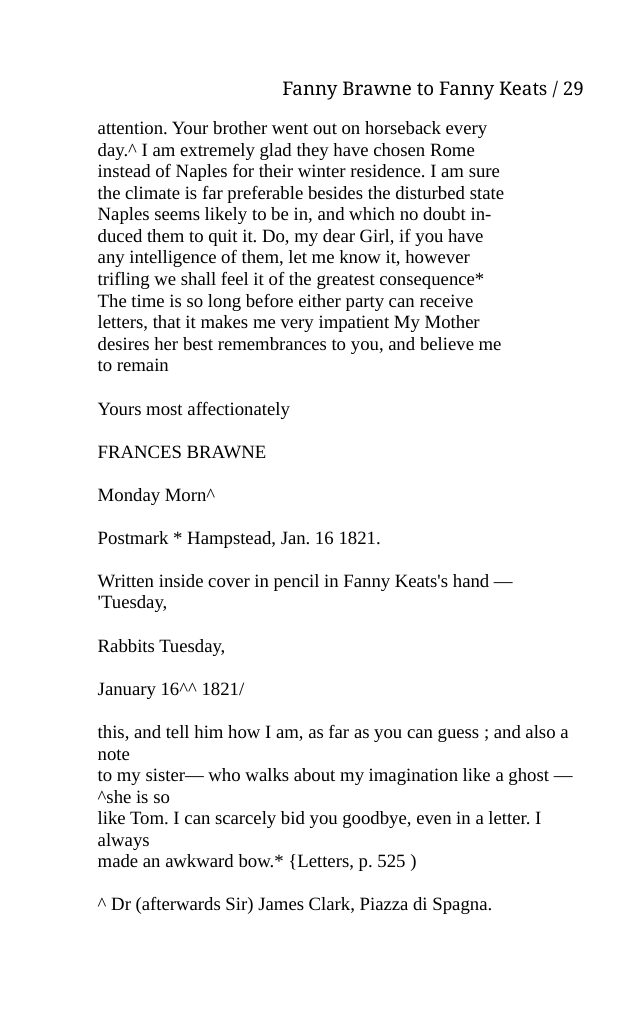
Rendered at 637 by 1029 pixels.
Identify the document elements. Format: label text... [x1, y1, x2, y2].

text January 16^^ 1821/ [97, 678, 583, 699]
text Monday Morn^ [97, 484, 583, 505]
text Yours most affectionately [97, 397, 583, 419]
text letters, that it makes me very impatient My Mother [97, 311, 583, 333]
text trifling we shall feel it of the greatest consequence* [97, 268, 583, 289]
text attention. Your brother went out on horseback every [97, 117, 583, 139]
text made an awkward bow.* {Letters, p. 525 ) [97, 850, 583, 872]
text 'Tuesday, [97, 591, 583, 613]
text FRANCES BRAWNE [97, 441, 583, 462]
text ^ Dr (afterwards Sir) James Clark, Piazza di Spagna. [97, 893, 583, 915]
text to my sister— who walks about my imagination like a ghost — ^she is so [97, 764, 583, 807]
text Written inside cover in pencil in Fanny Keats's hand — [97, 570, 583, 591]
text duced them to quit it. Do, my dear Girl, if you have [97, 225, 583, 246]
text Naples seems likely to be in, and which no doubt in- [97, 203, 583, 225]
text desires her best remembrances to you, and believe me [97, 333, 583, 354]
text instead of Naples for their winter residence. I am sure [97, 160, 583, 182]
text this, and tell him how I am, as far as you can guess ; and also a note [97, 721, 583, 764]
text day.^ I am extremely glad they have chosen Rome [97, 139, 583, 160]
text The time is so long before either party can receive [97, 289, 583, 311]
text the climate is far preferable besides the disturbed state [97, 182, 583, 203]
text Rabbits Tuesday, [97, 634, 583, 656]
text to remain [97, 354, 583, 376]
text like Tom. I can scarcely bid you goodbye, even in a letter. I always [97, 807, 583, 850]
text Postmark * Hampstead, Jan. 16 1821. [97, 527, 583, 548]
text any intelligence of them, let me know it, however [97, 246, 583, 268]
